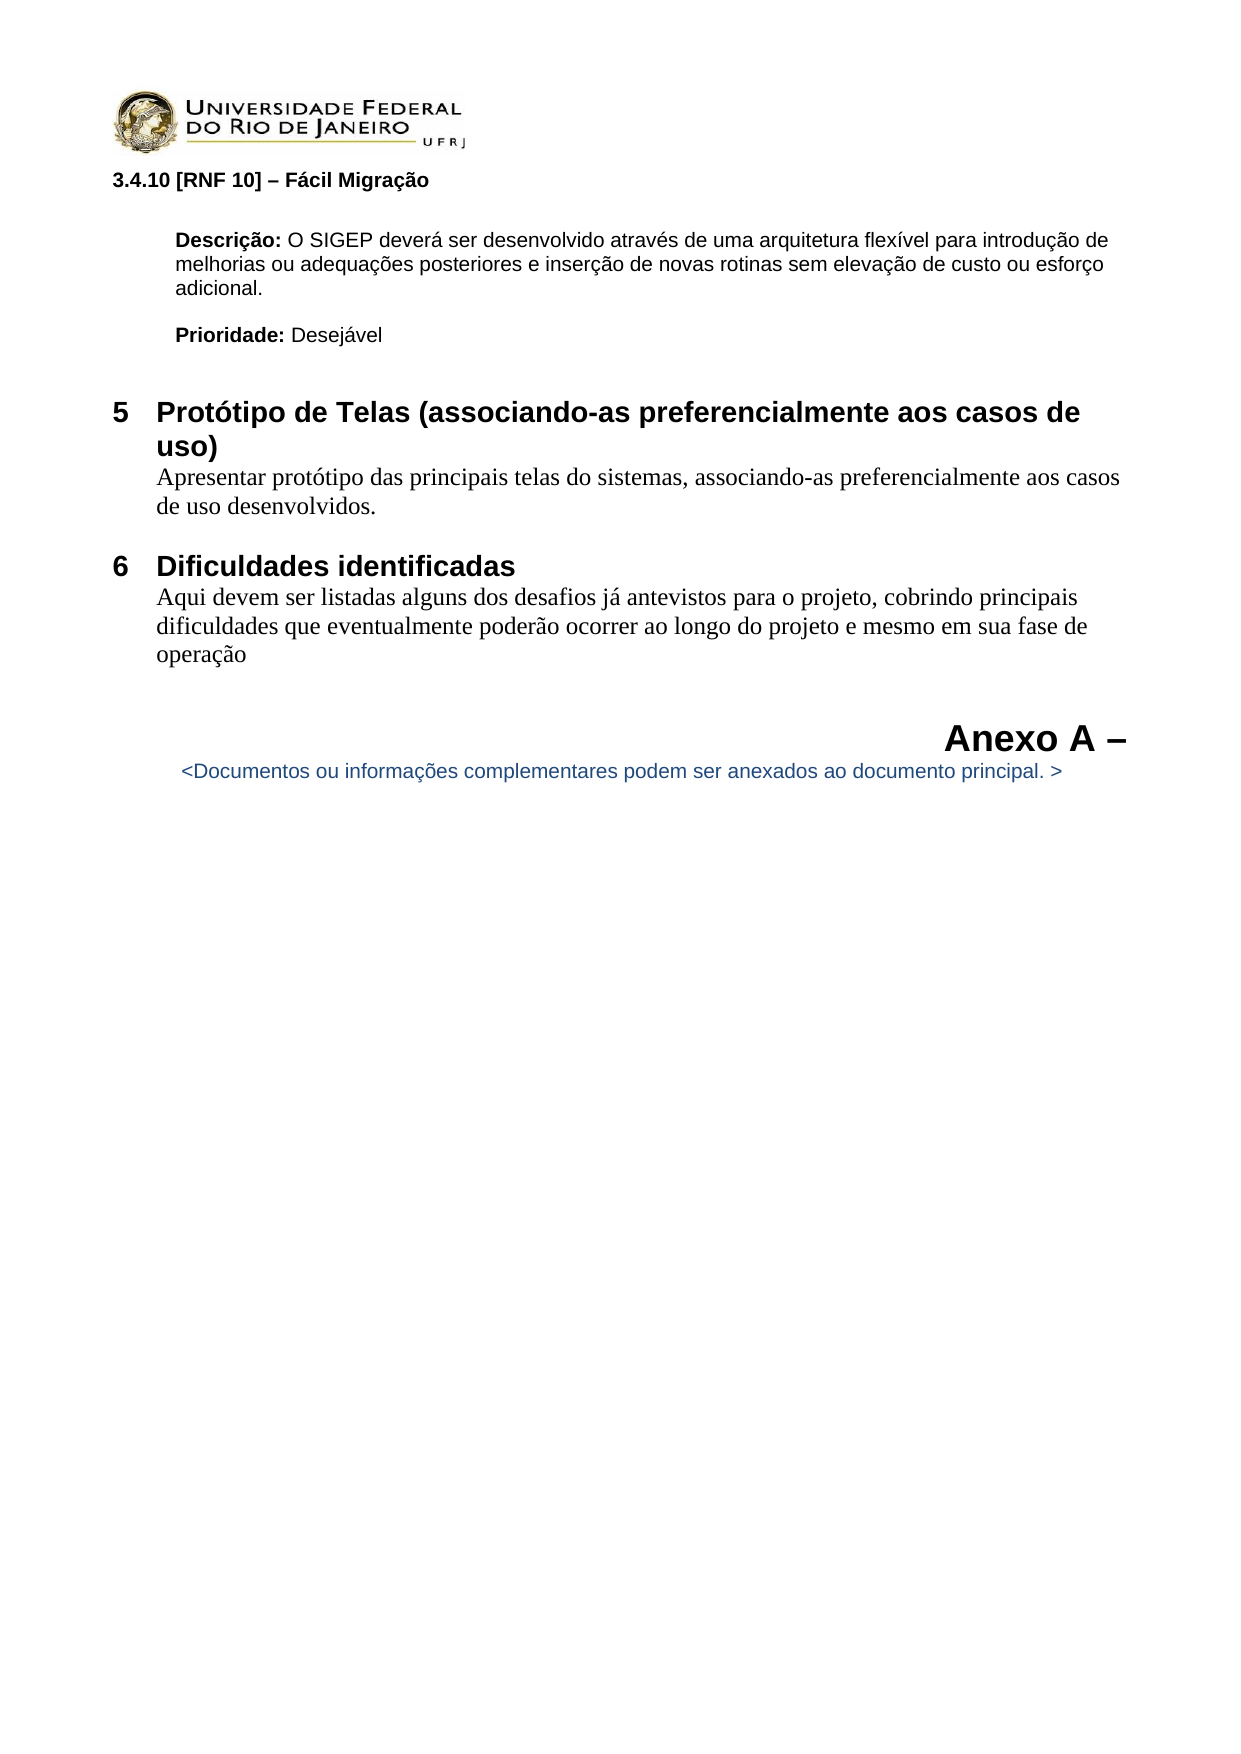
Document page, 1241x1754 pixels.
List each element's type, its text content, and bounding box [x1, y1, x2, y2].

subtitle Protótipo de Telas (associando-as preferencialmente aos casos de uso) [112, 395, 1137, 462]
text Descrição: O SIGEP deverá ser desenvolvido através de uma arquitetura flexível para introdução de melhorias ou adequações posteriores e inserção de novas rotinas sem elevação de custo ou esforço adicional. [175, 227, 1137, 299]
text Prioridade: Desejável [175, 323, 1137, 347]
subtitle Anexo A – [112, 716, 1137, 759]
subtitle Dificuldades identificadas [112, 548, 1137, 582]
text Apresentar protótipo das principais telas do sistemas, associando-as preferencialmente aos casos de uso desenvolvidos. [156, 462, 1137, 520]
text Aqui devem ser listadas alguns dos desafios já antevistos para o projeto, cobrindo principais dificuldades que eventualmente poderão ocorrer ao longo do projeto e mesmo em sua fase de operação [156, 582, 1137, 668]
text <Documentos ou informações complementares podem ser anexados ao documento principal. > [175, 759, 1137, 783]
picture [112, 73, 465, 168]
subtitle 3.4.10 [RNF 10] – Fácil Migração [112, 167, 1137, 191]
